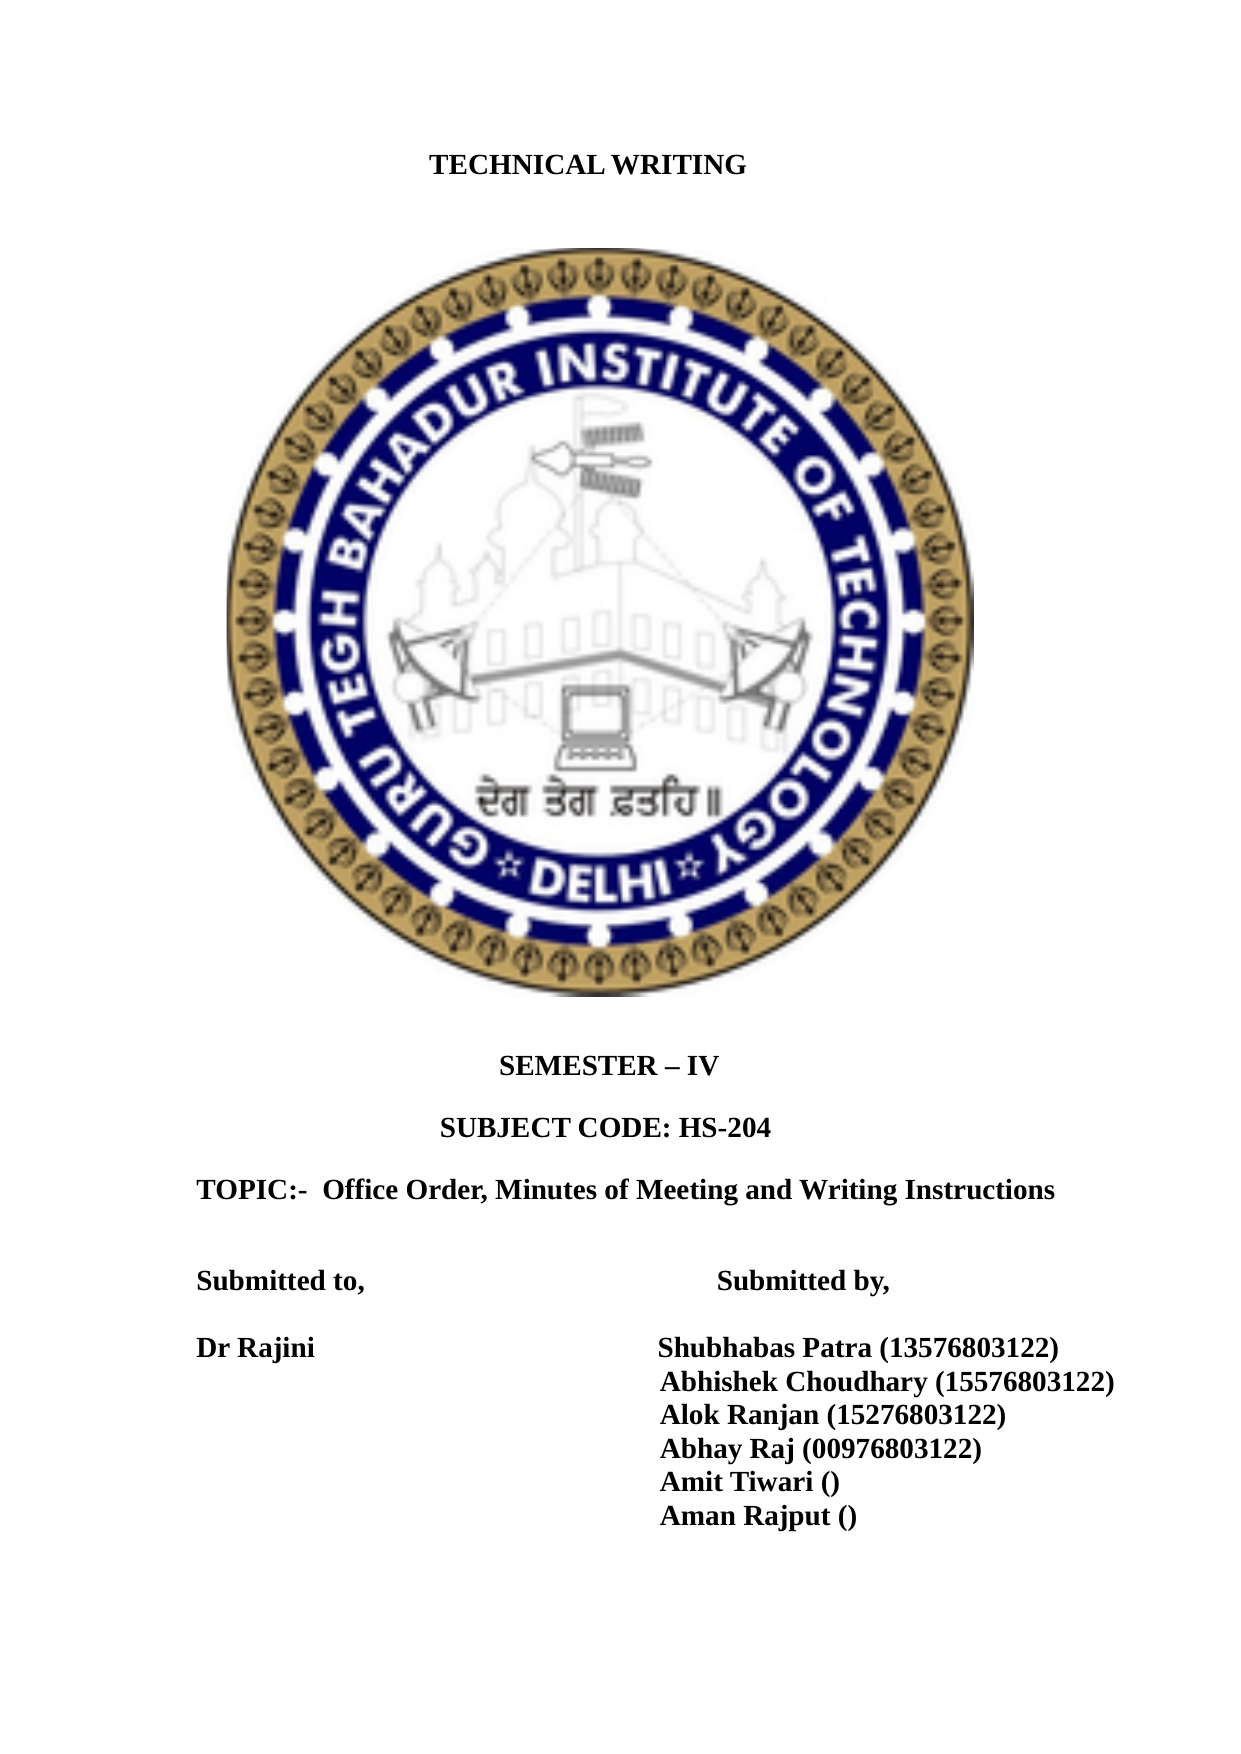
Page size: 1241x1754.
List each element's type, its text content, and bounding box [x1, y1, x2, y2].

text Submitted to, Submitted by, [196, 1263, 1122, 1330]
picture [226, 248, 974, 997]
text Aman Rajput () [196, 1498, 1122, 1532]
text TECHNICAL WRITING [196, 147, 1122, 180]
text Amit Tiwari () [196, 1464, 1122, 1498]
text Abhishek Choudhary (15576803122) [196, 1364, 1122, 1397]
text TOPIC:- Office Order, Minutes of Meeting and Writing Instructions [196, 1172, 1122, 1206]
text Abhay Raj (00976803122) [196, 1431, 1122, 1464]
text SUBJECT CODE: HS-204 [196, 1110, 1122, 1143]
text Dr Rajini Shubhabas Patra (13576803122) [196, 1330, 1122, 1364]
text Alok Ranjan (15276803122) [196, 1397, 1122, 1431]
text SEMESTER – IV [196, 1048, 1122, 1081]
